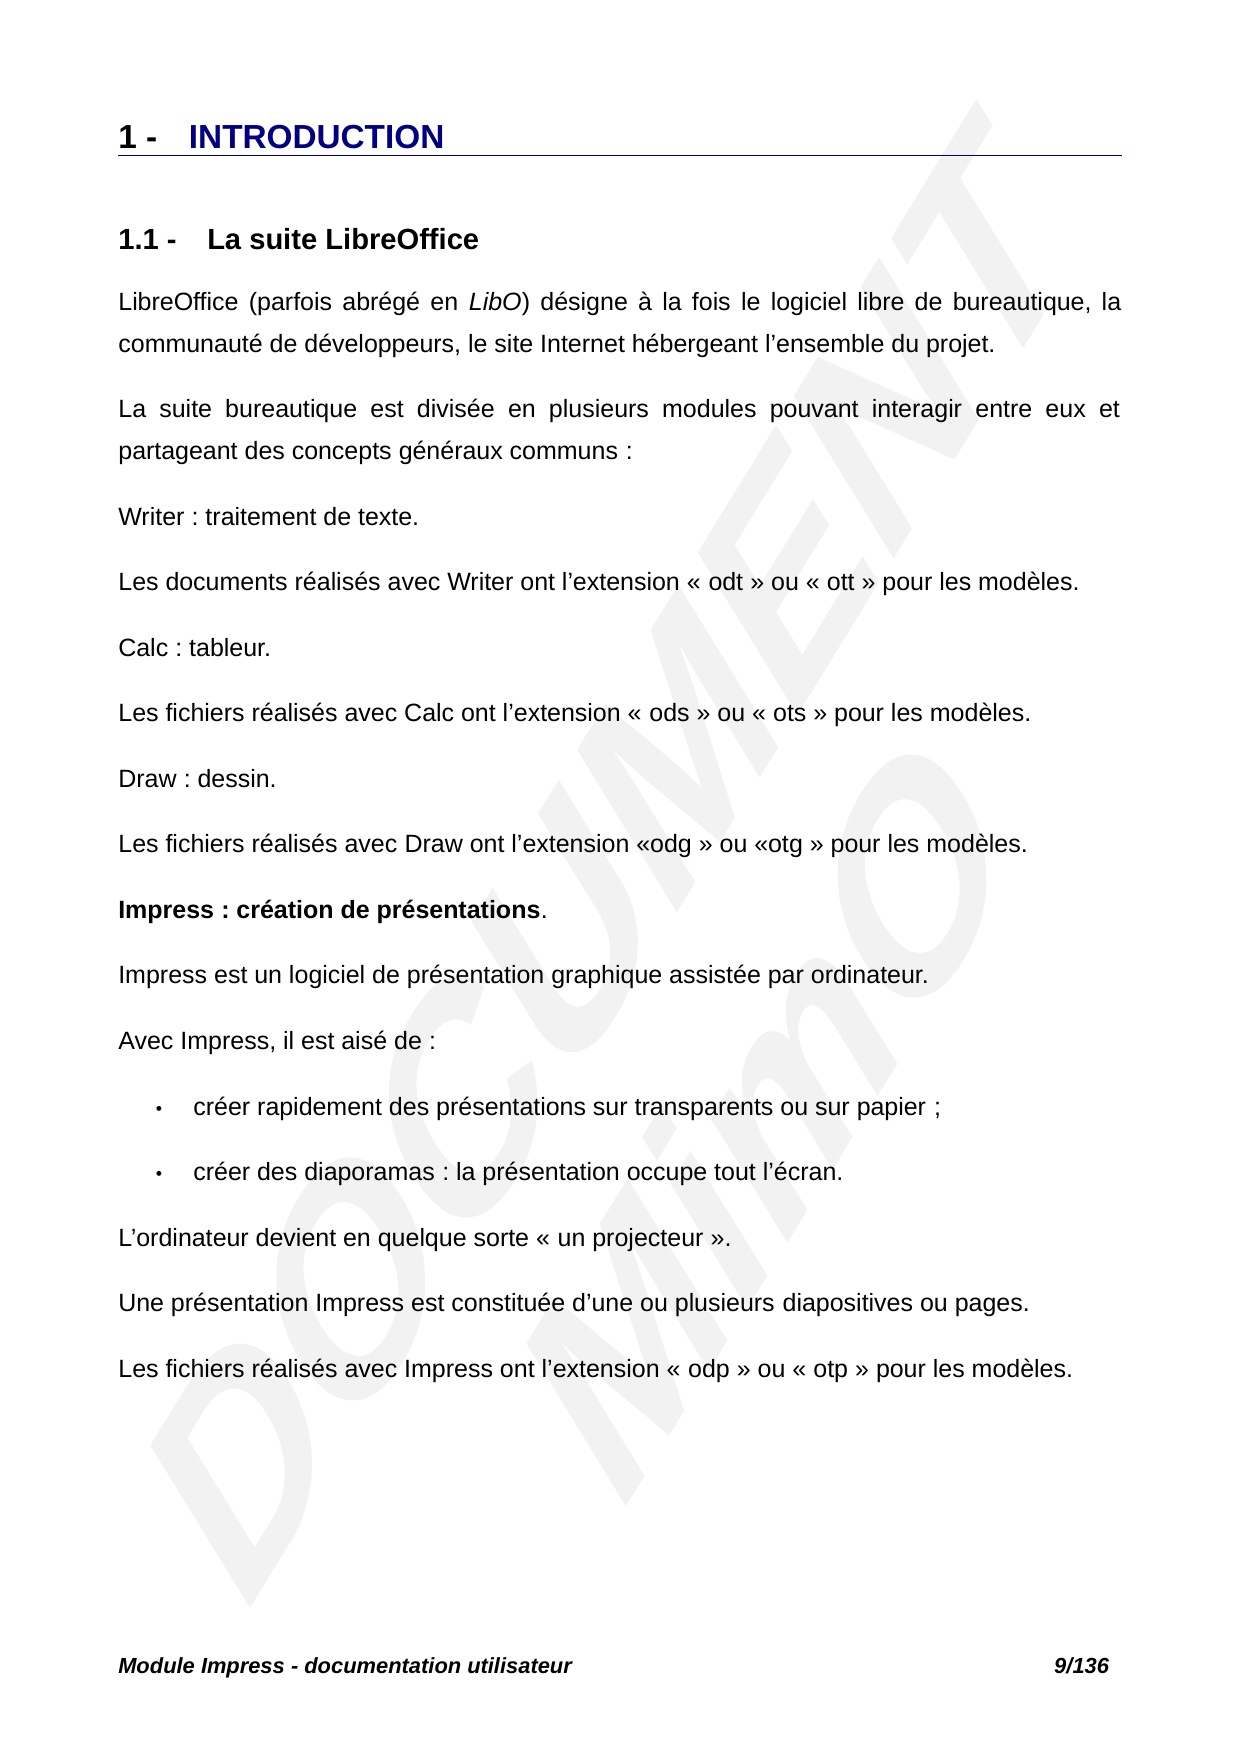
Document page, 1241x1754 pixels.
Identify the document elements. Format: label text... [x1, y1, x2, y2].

text Avec Impress, il est aisé de : [118, 1027, 1122, 1055]
text Calc : tableur. [118, 634, 1122, 662]
text Draw : dessin. [118, 765, 1122, 793]
text Impress est un logiciel de présentation graphique assistée par ordinateur. [118, 961, 1122, 989]
text Writer : traitement de texte. [118, 503, 1122, 531]
list créer rapidement des présentations sur transparents ou sur papier ; [156, 1092, 1122, 1120]
text La suite bureautique est divisée en plusieurs modules pouvant interagir entre eux et partageant des concepts généraux communs : [118, 395, 1122, 465]
subtitle La suite LibreOffice [118, 223, 1122, 256]
text L’ordinateur devient en quelque sorte « un projecteur ». [118, 1223, 1122, 1251]
text Les documents réalisés avec Writer ont l’extension « odt » ou « ott » pour les modèles. [118, 568, 1122, 596]
text Les fichiers réalisés avec Impress ont l’extension « odp » ou « otp » pour les modèles. [118, 1354, 1122, 1382]
text Les fichiers réalisés avec Calc ont l’extension « ods » ou « ots » pour les modèles. [118, 699, 1122, 727]
text LibreOffice (parfois abrégé en LibO) désigne à la fois le logiciel libre de bureautique, la communauté de développeurs, le site Internet hébergeant l’ensemble du projet. [118, 288, 1122, 358]
text Impress : création de présentations. [118, 896, 1122, 924]
subtitle Introduction [118, 118, 1122, 155]
list créer des diaporamas : la présentation occupe tout l’écran. [156, 1158, 1122, 1186]
text Les fichiers réalisés avec Draw ont l’extension «odg » ou «otg » pour les modèles. [118, 830, 1122, 858]
text Une présentation Impress est constituée d’une ou plusieurs diapositives ou pages. [118, 1289, 1122, 1317]
